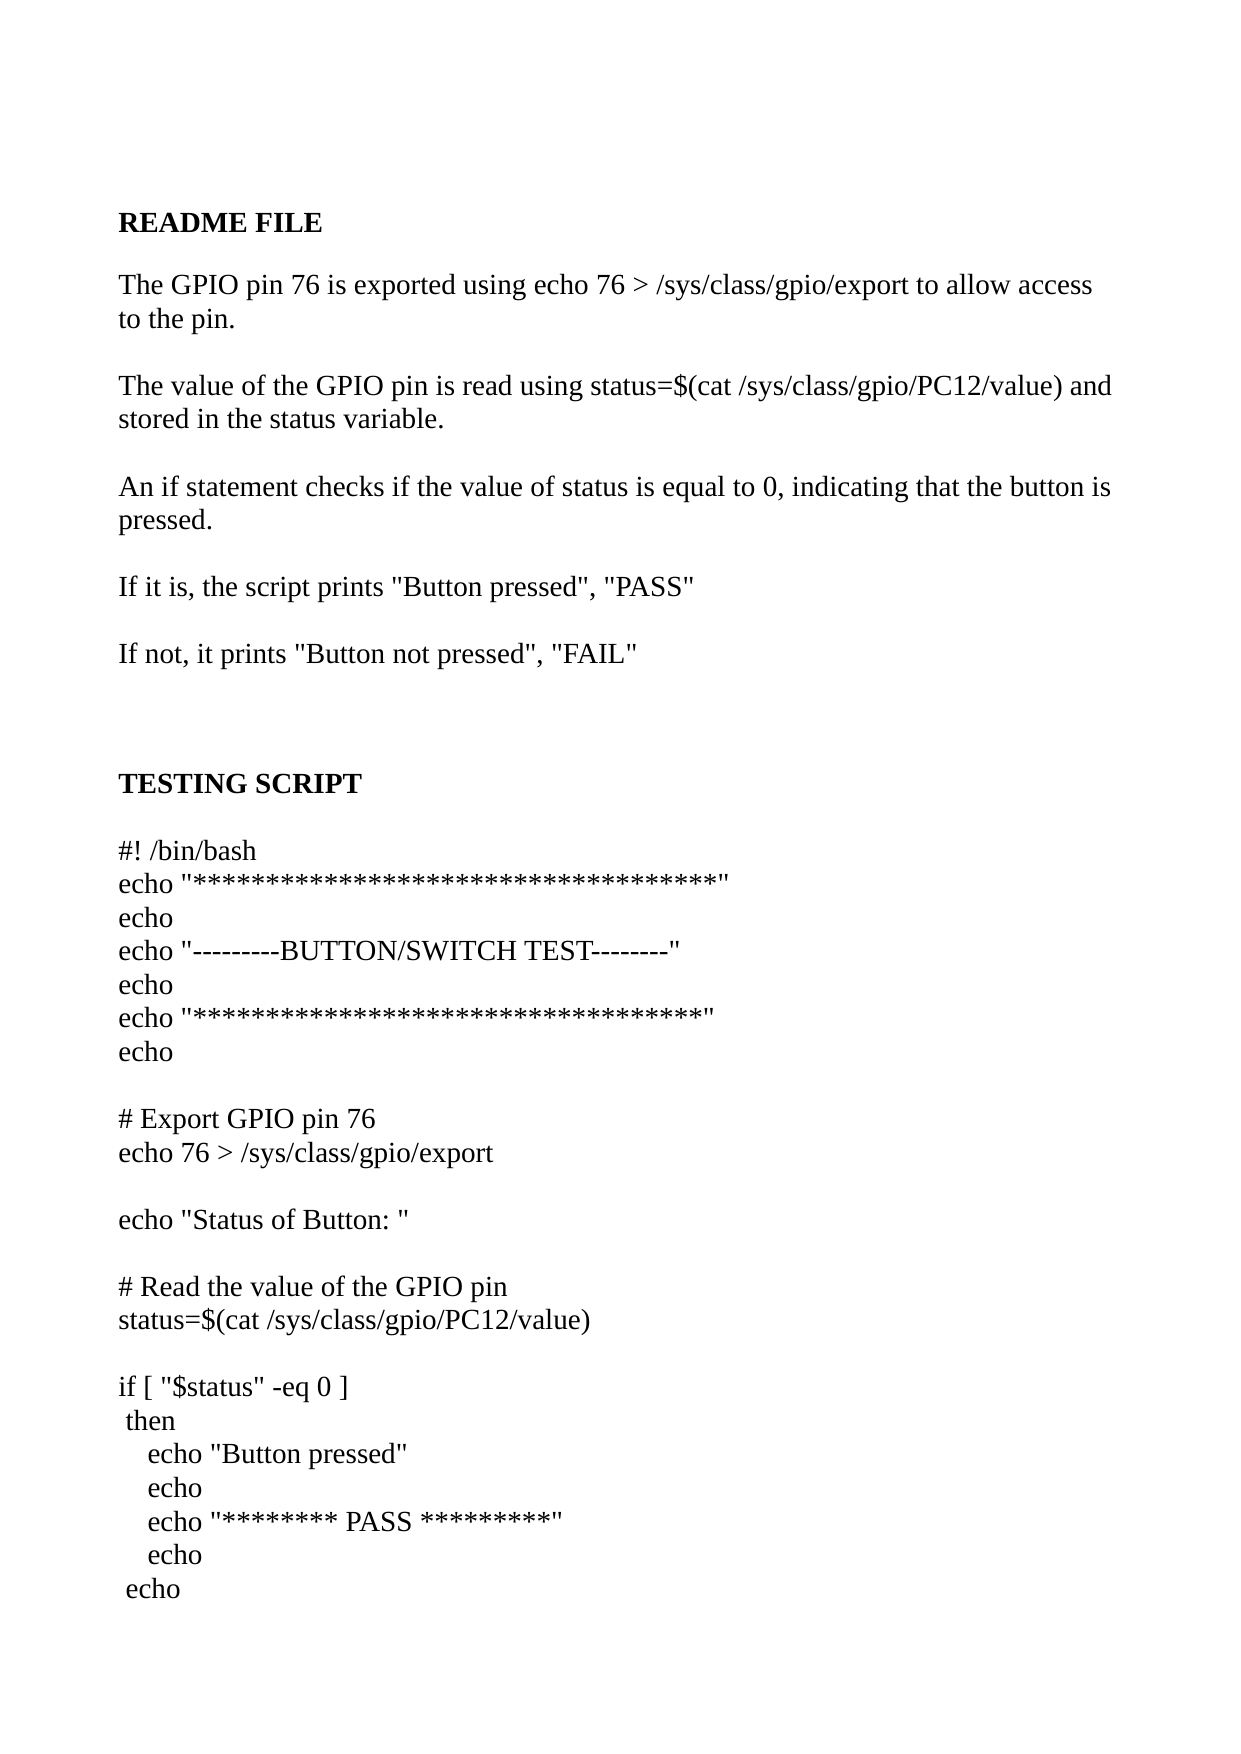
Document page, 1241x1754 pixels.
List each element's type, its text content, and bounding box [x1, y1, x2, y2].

text status=$(cat /sys/class/gpio/PC12/value) [118, 1302, 1122, 1336]
text echo "***********************************" [118, 1001, 1122, 1034]
text # Read the value of the GPIO pin [118, 1269, 1122, 1302]
text #! /bin/bash [118, 833, 1122, 866]
text echo [118, 967, 1122, 1001]
text then [118, 1403, 1122, 1437]
text TESTING SCRIPT [118, 766, 1122, 799]
text The GPIO pin 76 is exported using echo 76 > /sys/class/gpio/export to allow access to the pin. [118, 267, 1122, 334]
text README FILE [118, 205, 1122, 239]
text echo [118, 900, 1122, 933]
text echo [118, 1571, 1122, 1604]
text echo [118, 1470, 1122, 1504]
text echo "Status of Button: " [118, 1202, 1122, 1235]
text echo "******** PASS *********" [118, 1504, 1122, 1537]
text echo 76 > /sys/class/gpio/export [118, 1135, 1122, 1168]
text if [ "$status" -eq 0 ] [118, 1369, 1122, 1403]
text An if statement checks if the value of status is equal to 0, indicating that the button is pressed. [118, 469, 1122, 536]
text If it is, the script prints "Button pressed", "PASS" [118, 569, 1122, 603]
text echo "Button pressed" [118, 1437, 1122, 1470]
text # Export GPIO pin 76 [118, 1101, 1122, 1135]
text The value of the GPIO pin is read using status=$(cat /sys/class/gpio/PC12/value) and stored in the status variable. [118, 368, 1122, 435]
text echo [118, 1034, 1122, 1068]
text echo "************************************" [118, 866, 1122, 900]
text echo "---------BUTTON/SWITCH TEST--------" [118, 933, 1122, 967]
text echo [118, 1537, 1122, 1571]
text If not, it prints "Button not pressed", "FAIL" [118, 636, 1122, 670]
